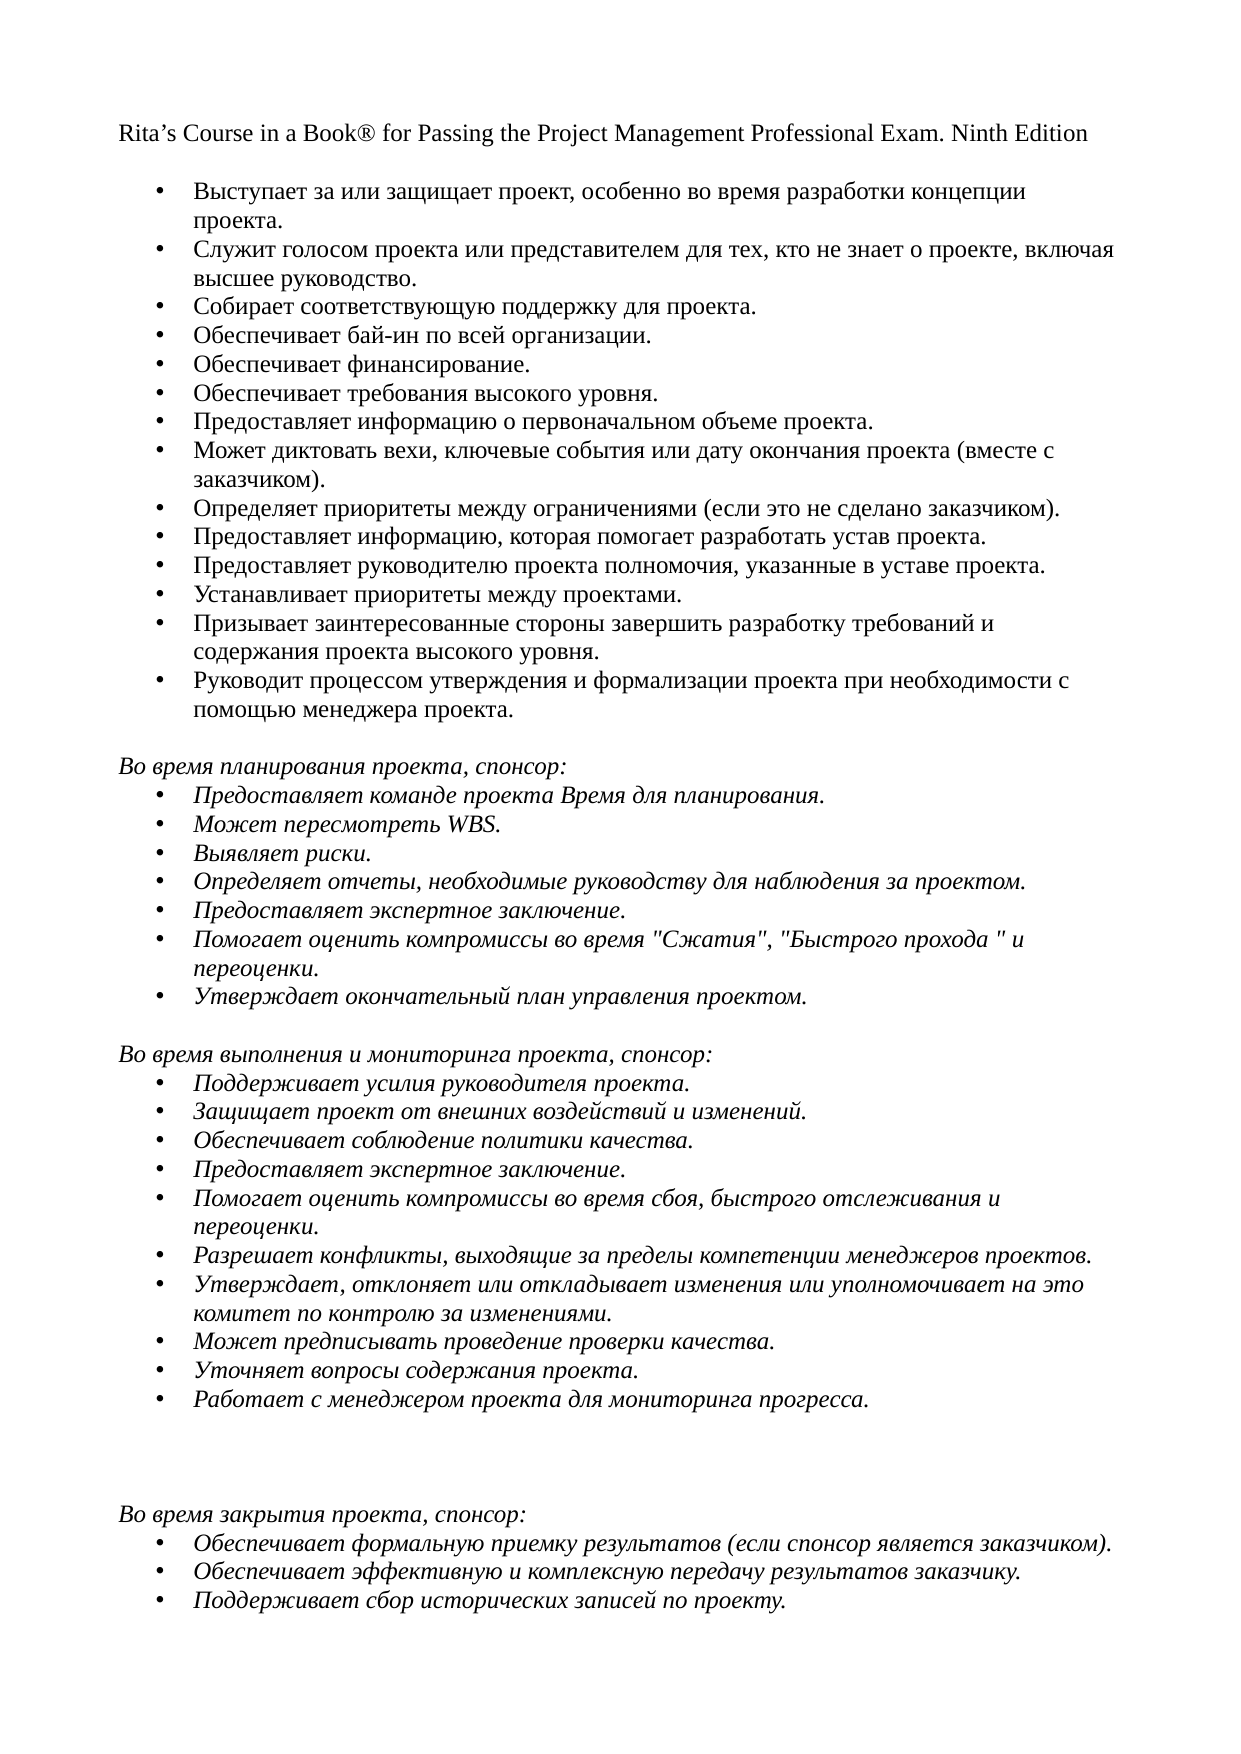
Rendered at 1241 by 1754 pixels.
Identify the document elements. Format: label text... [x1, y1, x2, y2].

list Обеспечивает соблюдение политики качества. [156, 1125, 1122, 1154]
list Утверждает окончательный план управления проектом. [156, 981, 1122, 1010]
list Выступает за или защищает проект, особенно во время разработки концепции проекта. [156, 176, 1122, 234]
text Во время планирования проекта, спонсор: [118, 751, 1122, 780]
list Предоставляет экспертное заключение. [156, 1154, 1122, 1183]
list Определяет отчеты, необходимые руководству для наблюдения за проектом. [156, 866, 1122, 895]
list Обеспечивает эффективную и комплексную передачу результатов заказчику. [156, 1556, 1122, 1585]
list Предоставляет информацию, которая помогает разработать устав проекта. [156, 521, 1122, 550]
list Обеспечивает финансирование. [156, 349, 1122, 378]
text Во время закрытия проекта, спонсор: [118, 1499, 1122, 1528]
list Выявляет риски. [156, 838, 1122, 866]
text Во время выполнения и мониторинга проекта, спонсор: [118, 1039, 1122, 1068]
list Руководит процессом утверждения и формализации проекта при необходимости с помощью менеджера проекта. [156, 665, 1122, 723]
list Определяет приоритеты между ограничениями (если это не сделано заказчиком). [156, 493, 1122, 521]
list Может диктовать вехи, ключевые события или дату окончания проекта (вместе с заказчиком). [156, 435, 1122, 493]
list Работает с менеджером проекта для мониторинга прогресса. [156, 1384, 1122, 1413]
list Поддерживает сбор исторических записей по проекту. [156, 1585, 1122, 1614]
list Предоставляет руководителю проекта полномочия, указанные в уставе проекта. [156, 550, 1122, 579]
list Может пересмотреть WBS. [156, 809, 1122, 838]
list Собирает соответствующую поддержку для проекта. [156, 291, 1122, 320]
list Призывает заинтересованные стороны завершить разработку требований и содержания проекта высокого уровня. [156, 608, 1122, 665]
list Обеспечивает требования высокого уровня. [156, 378, 1122, 406]
list Обеспечивает формальную приемку результатов (если спонсор является заказчиком). [156, 1528, 1122, 1556]
list Устанавливает приоритеты между проектами. [156, 579, 1122, 608]
list Поддерживает усилия руководителя проекта. [156, 1068, 1122, 1096]
list Предоставляет информацию о первоначальном объеме проекта. [156, 406, 1122, 435]
list Защищает проект от внешних воздействий и изменений. [156, 1096, 1122, 1125]
list Предоставляет экспертное заключение. [156, 895, 1122, 924]
list Уточняет вопросы содержания проекта. [156, 1355, 1122, 1384]
list Обеспечивает бай-ин по всей организации. [156, 320, 1122, 349]
list Утверждает, отклоняет или откладывает изменения или уполномочивает на это комитет по контролю за изменениями. [156, 1269, 1122, 1326]
list Служит голосом проекта или представителем для тех, кто не знает о проекте, включая высшее руководство. [156, 234, 1122, 291]
list Может предписывать проведение проверки качества. [156, 1326, 1122, 1355]
list Помогает оценить компромиссы во время "Сжатия", "Быстрого прохода " и переоценки. [156, 924, 1122, 981]
list Помогает оценить компромиссы во время сбоя, быстрого отслеживания и переоценки. [156, 1183, 1122, 1240]
list Разрешает конфликты, выходящие за пределы компетенции менеджеров проектов. [156, 1240, 1122, 1269]
list Предоставляет команде проекта Время для планирования. [156, 780, 1122, 809]
